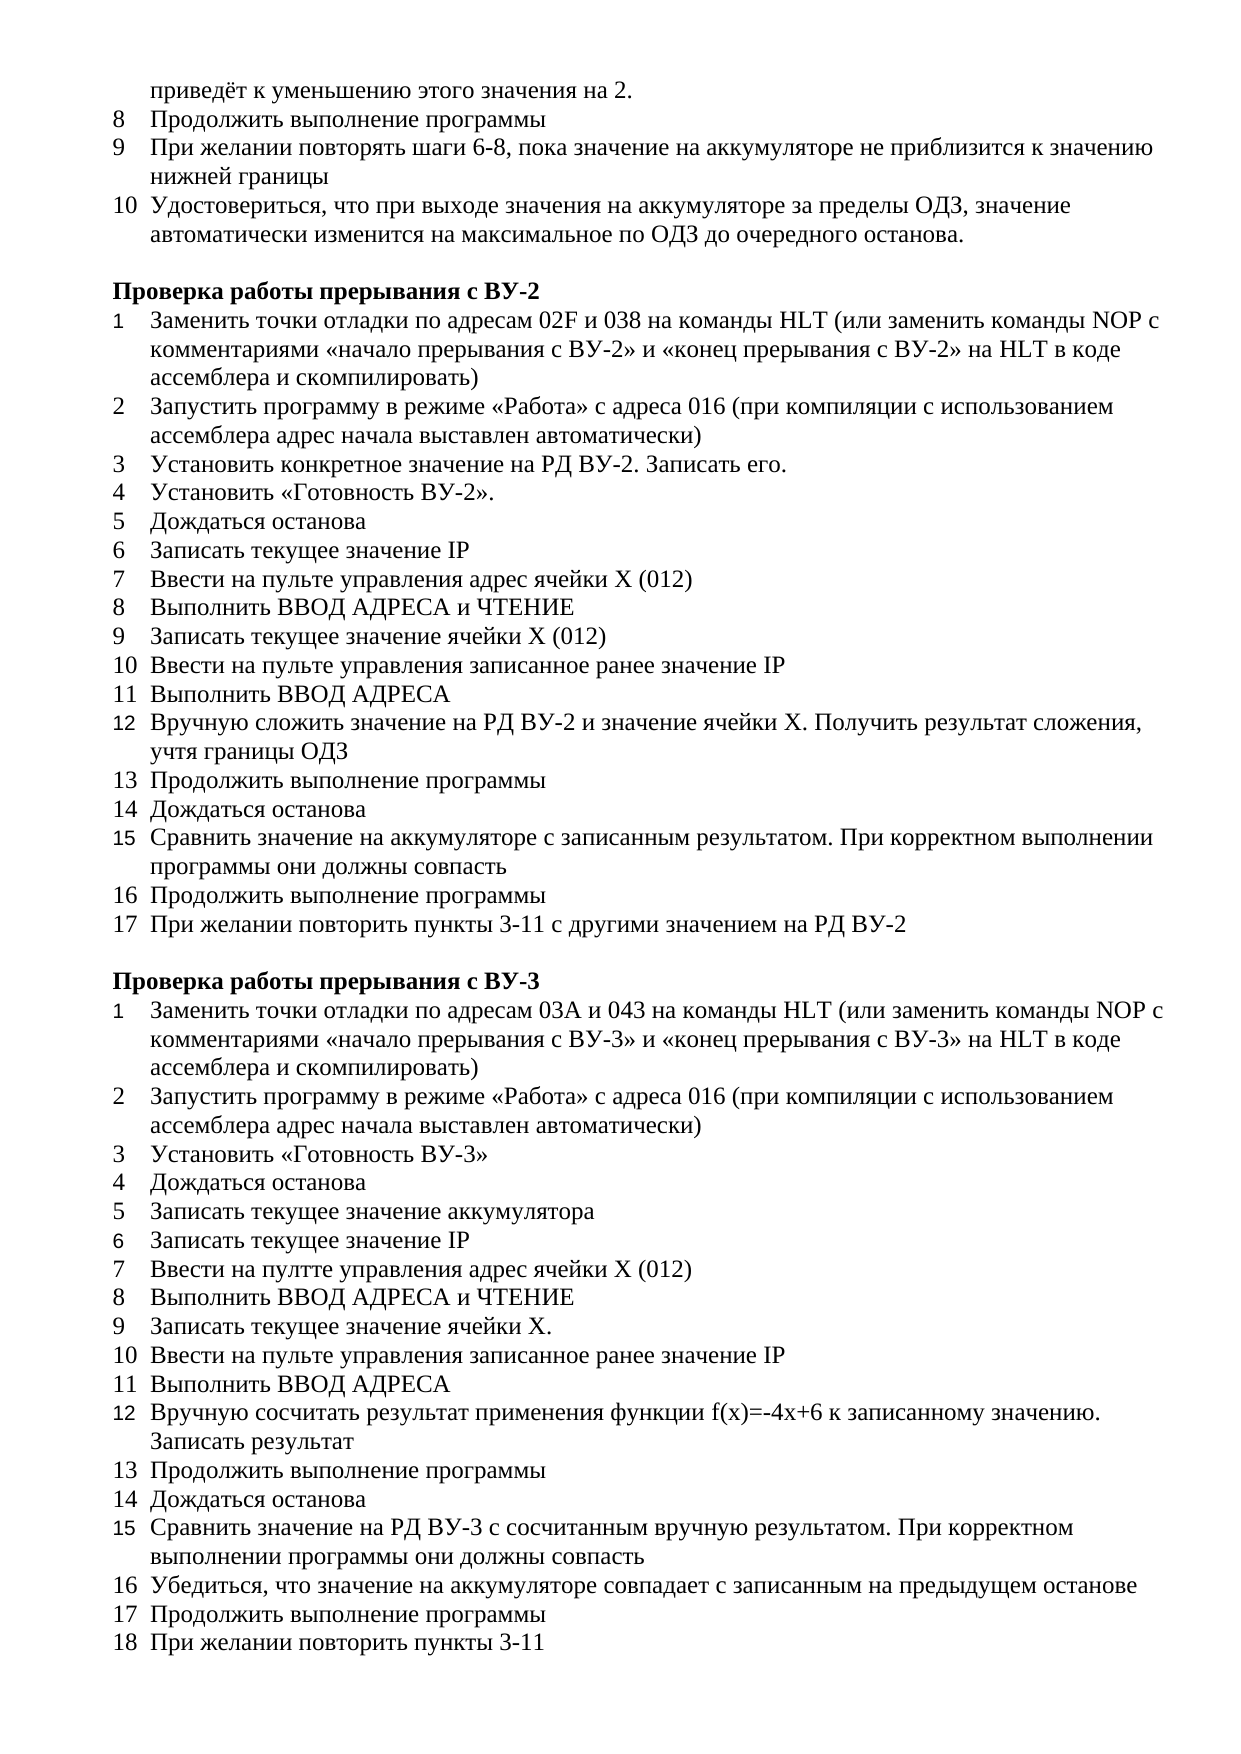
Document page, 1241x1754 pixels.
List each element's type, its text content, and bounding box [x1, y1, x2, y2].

list Установить «Готовность ВУ-3» [112, 1139, 1165, 1167]
list Записать текущее значение IP [112, 1225, 1165, 1254]
list Выполнить ВВОД АДРЕСА и ЧТЕНИЕ [112, 592, 1165, 621]
list Продолжить выполнение программы [112, 104, 1165, 132]
list Записать текущее значение аккумулятора [112, 1196, 1165, 1225]
list приведёт к уменьшению этого значения на 2. [112, 75, 1165, 104]
list Выполнить ВВОД АДРЕСА и ЧТЕНИЕ [112, 1282, 1165, 1311]
list Запустить программу в режиме «Работа» с адреса 016 (при компиляции с использованием ассемблера адрес начала выставлен автоматически) [112, 391, 1165, 449]
list Ввести на пултте управления адрес ячейки X (012) [112, 1254, 1165, 1282]
list Записать текущее значение IP [112, 535, 1165, 564]
list Дождаться останова [112, 506, 1165, 535]
list Удостовериться, что при выходе значения на аккумуляторе за пределы ОДЗ, значение автоматически изменится на максимальное по ОДЗ до очередного останова. [112, 190, 1165, 247]
list Сравнить значение на аккумуляторе с записанным результатом. При корректном выполнении программы они должны совпасть [112, 822, 1165, 880]
list Сравнить значение на РД ВУ-3 с сосчитанным вручную результатом. При корректном выполнении программы они должны совпасть [112, 1512, 1165, 1570]
list Продолжить выполнение программы [112, 1599, 1165, 1627]
text Проверка работы прерывания с ВУ-2 [112, 276, 1165, 305]
list Дождаться останова [112, 794, 1165, 822]
list Вручную сложить значение на РД ВУ-2 и значение ячейки X. Получить результат сложения, учтя границы ОДЗ [112, 707, 1165, 765]
list Запустить программу в режиме «Работа» с адреса 016 (при компиляции с использованием ассемблера адрес начала выставлен автоматически) [112, 1081, 1165, 1139]
list Ввести на пульте управления записанное ранее значение IP [112, 1340, 1165, 1369]
list Записать текущее значение ячейки X (012) [112, 621, 1165, 650]
list Ввести на пульте управления адрес ячейки X (012) [112, 564, 1165, 592]
list Установить «Готовность ВУ-2». [112, 477, 1165, 506]
list Дождаться останова [112, 1167, 1165, 1196]
list Заменить точки отладки по адресам 02F и 038 на команды HLT (или заменить команды NOP с комментариями «начало прерывания с ВУ-2» и «конец прерывания с ВУ-2» на HLT в коде ассемблера и скомпилировать) [112, 305, 1165, 391]
list Вручную сосчитать результат применения функции f(x)=-4x+6 к записанному значению. Записать результат [112, 1397, 1165, 1455]
list Продолжить выполнение программы [112, 765, 1165, 794]
list Выполнить ВВОД АДРЕСА [112, 1369, 1165, 1397]
list Записать текущее значение ячейки X. [112, 1311, 1165, 1340]
list Ввести на пульте управления записанное ранее значение IP [112, 650, 1165, 679]
list Заменить точки отладки по адресам 03A и 043 на команды HLT (или заменить команды NOP с комментариями «начало прерывания с ВУ-3» и «конец прерывания с ВУ-3» на HLT в коде ассемблера и скомпилировать) [112, 995, 1165, 1081]
list Продолжить выполнение программы [112, 880, 1165, 909]
list Установить конкретное значение на РД ВУ-2. Записать его. [112, 449, 1165, 477]
list Продолжить выполнение программы [112, 1455, 1165, 1484]
list При желании повторять шаги 6-8, пока значение на аккумуляторе не приблизится к значению нижней границы [112, 132, 1165, 190]
text Проверка работы прерывания с ВУ-3 [112, 966, 1165, 995]
list При желании повторить пункты 3-11 [112, 1627, 1165, 1656]
list Дождаться останова [112, 1484, 1165, 1512]
list При желании повторить пункты 3-11 с другими значением на РД ВУ-2 [112, 909, 1165, 937]
list Выполнить ВВОД АДРЕСА [112, 679, 1165, 707]
list Убедиться, что значение на аккумуляторе совпадает с записанным на предыдущем останове [112, 1570, 1165, 1599]
